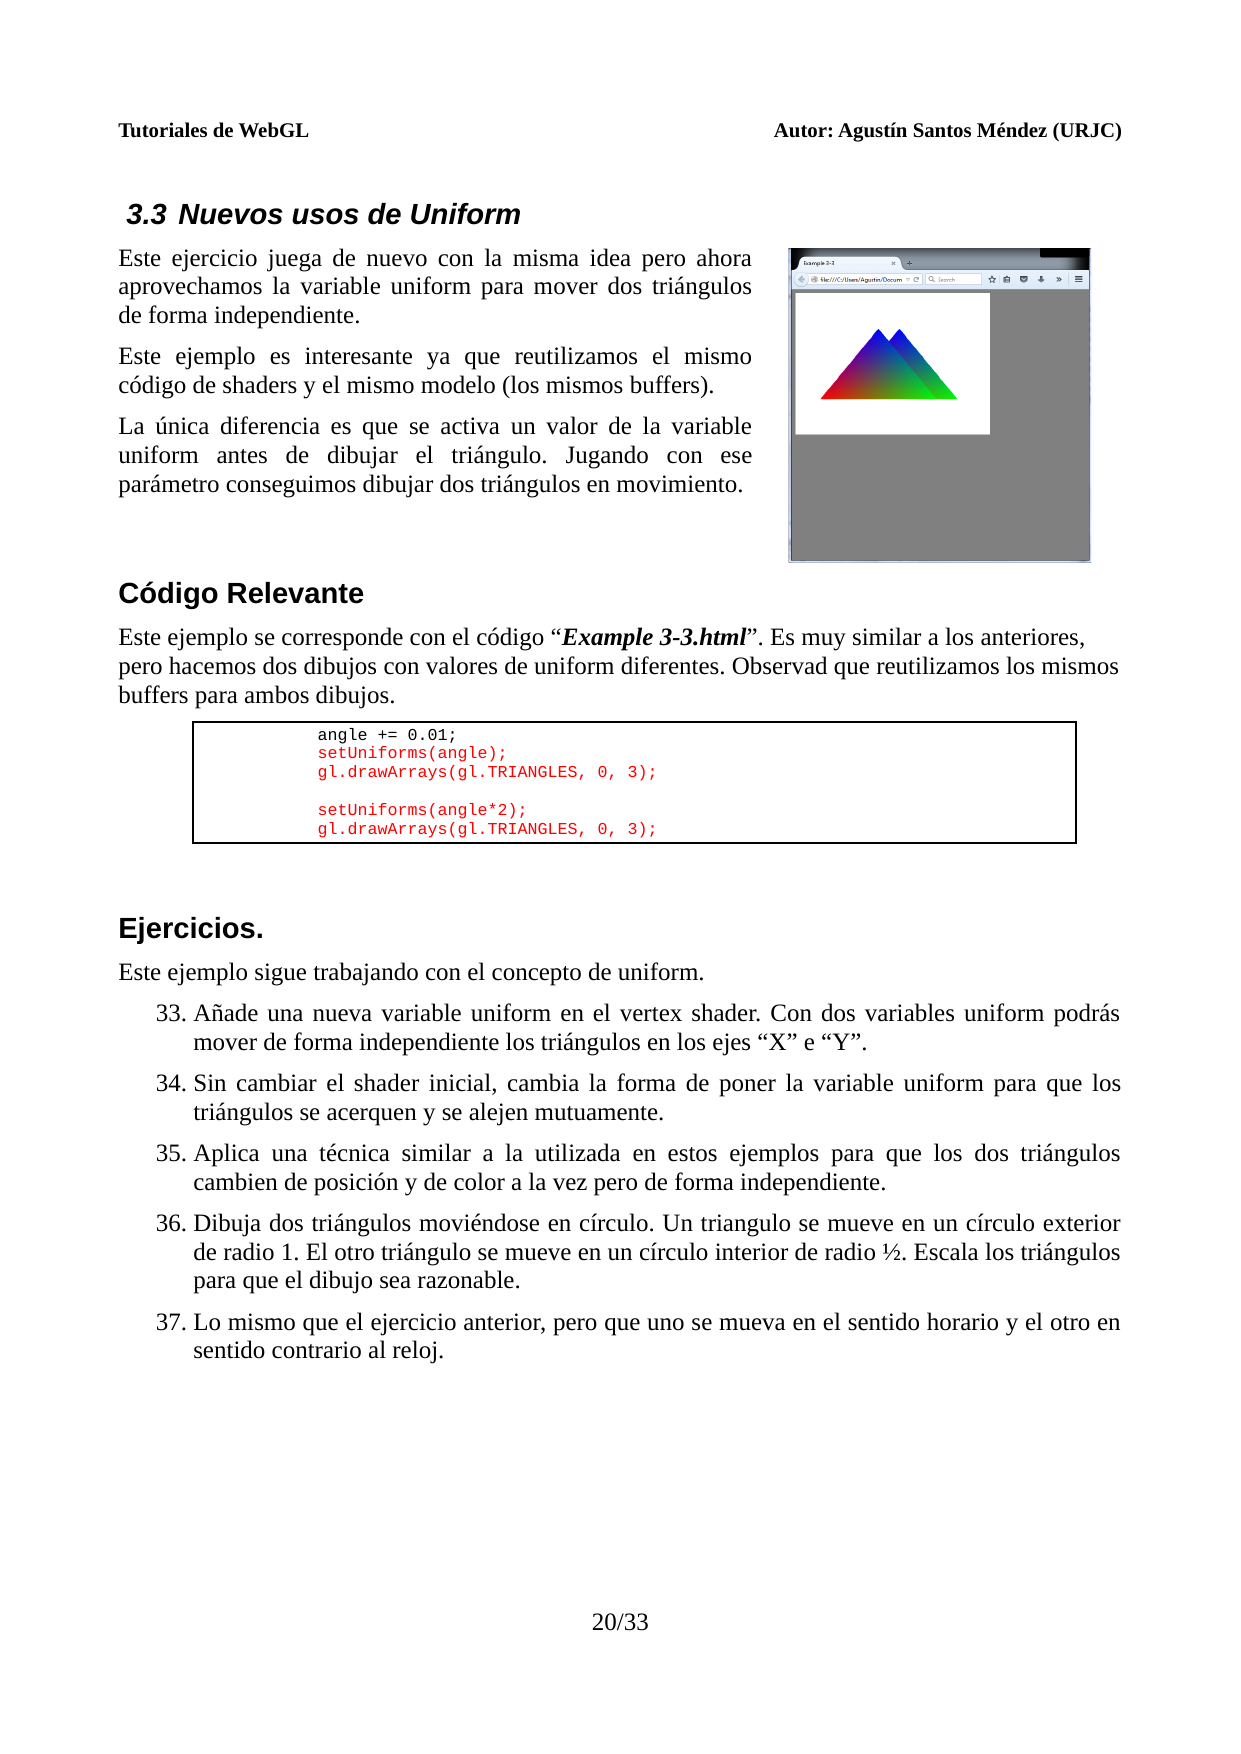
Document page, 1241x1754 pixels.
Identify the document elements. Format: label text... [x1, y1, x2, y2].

list Sin cambiar el shader inicial, cambia la forma de poner la variable uniform para que los triángulos se acerquen y se alejen mutuamente. [156, 1068, 1122, 1125]
text setUniforms(angle); [194, 740, 1075, 759]
text gl.drawArrays(gl.TRIANGLES, 0, 3); [194, 759, 1075, 783]
subtitle Ejercicios. [118, 911, 1122, 944]
list Aplica una técnica similar a la utilizada en estos ejemplos para que los dos triángulos cambien de posición y de color a la vez pero de forma independiente. [156, 1138, 1122, 1195]
picture [788, 248, 1092, 563]
text setUniforms(angle*2); [194, 797, 1075, 816]
subtitle Código Relevante [118, 576, 1122, 610]
text angle += 0.01; [194, 723, 1075, 740]
text La única diferencia es que se activa un valor de la variable uniform antes de dibujar el triángulo. Jugando con ese parámetro conseguimos dibujar dos triángulos en movimiento. [118, 411, 753, 498]
text Este ejemplo es interesante ya que reutilizamos el mismo código de shaders y el mismo modelo (los mismos buffers). [118, 341, 753, 399]
subtitle Nuevos usos de Uniform [118, 197, 1122, 230]
text Este ejercicio juega de nuevo con la misma idea pero ahora aprovechamos la variable uniform para mover dos triángulos de forma independiente. [118, 243, 753, 329]
list Lo mismo que el ejercicio anterior, pero que uno se mueva en el sentido horario y el otro en sentido contrario al reloj. [156, 1307, 1122, 1364]
list Añade una nueva variable uniform en el vertex shader. Con dos variables uniform podrás mover de forma independiente los triángulos en los ejes “X” e “Y”. [156, 998, 1122, 1055]
text gl.drawArrays(gl.TRIANGLES, 0, 3); [194, 816, 1075, 842]
text Este ejemplo sigue trabajando con el concepto de uniform. [118, 957, 1122, 985]
list Dibuja dos triángulos moviéndose en círculo. Un triangulo se mueve en un círculo exterior de radio 1. El otro triángulo se mueve en un círculo interior de radio ½. Escala los triángulos para que el dibujo sea razonable. [156, 1208, 1122, 1294]
text Este ejemplo se corresponde con el código “Example 3-3.html”. Es muy similar a los anteriores, pero hacemos dos dibujos con valores de uniform diferentes. Observad que reutilizamos los mismos buffers para ambos dibujos. [118, 622, 1122, 709]
